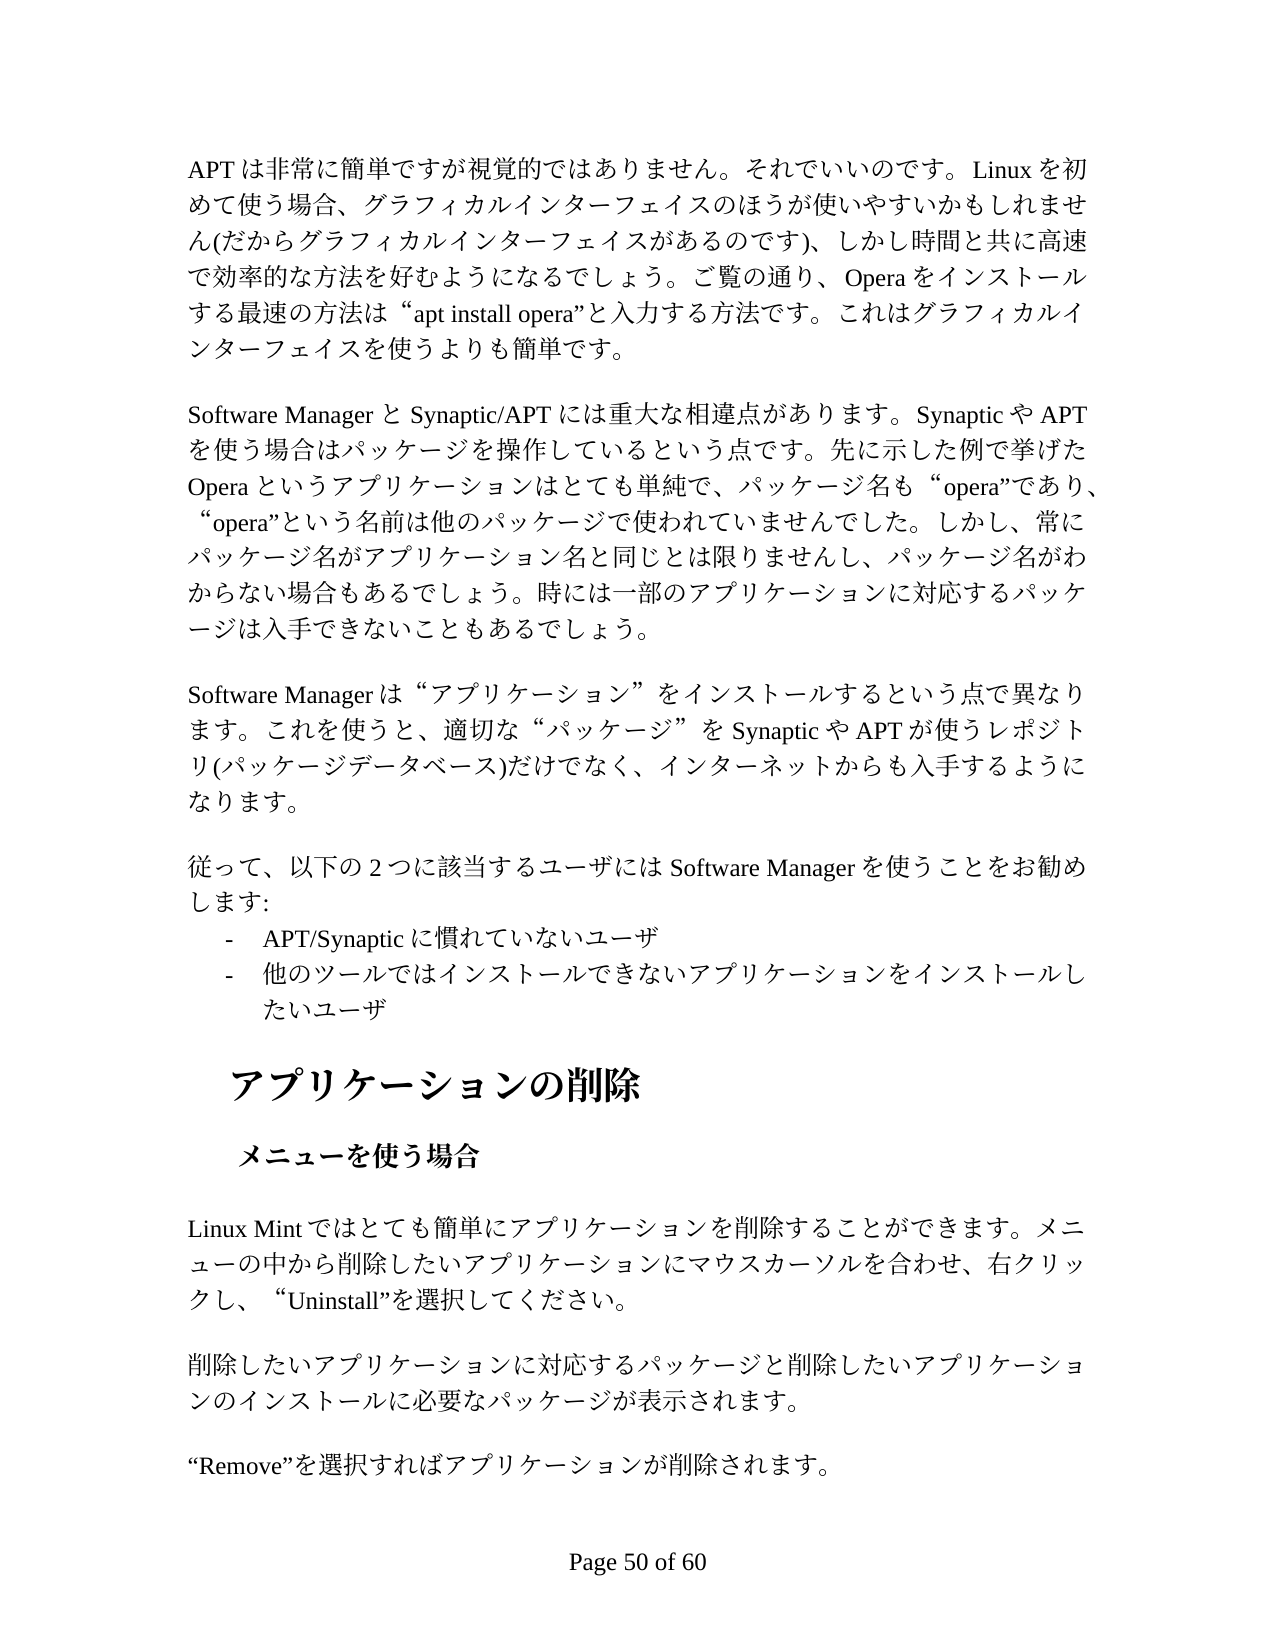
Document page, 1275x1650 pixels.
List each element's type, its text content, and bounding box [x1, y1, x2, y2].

text 従って、以下の2つに該当するユーザにはSoftware Managerを使うことをお勧めします: [187, 847, 1087, 919]
list APT/Synapticに慣れていないユーザ [225, 919, 1087, 955]
text APTは非常に簡単ですが視覚的ではありません。それでいいのです。Linuxを初めて使う場合、グラフィカルインターフェイスのほうが使いやすいかもしれません(だからグラフィカルインターフェイスがあるのです)、しかし時間と共に高速で効率的な方法を好むようになるでしょう。ご覧の通り、Operaをインストールする最速の方法は“apt install opera”と入力する方法です。これはグラフィカルインターフェイスを使うよりも簡単です。 [187, 150, 1087, 366]
text Linux Mintではとても簡単にアプリケーションを削除することができます。メニューの中から削除したいアプリケーションにマウスカーソルを合わせ、右クリックし、“Uninstall”を選択してください。 [187, 1209, 1087, 1317]
text 削除したいアプリケーションに対応するパッケージと削除したいアプリケーションのインストールに必要なパッケージが表示されます。 [187, 1345, 1087, 1417]
subtitle アプリケーションの削除 [187, 1056, 1087, 1110]
subtitle メニューを使う場合 [187, 1135, 1087, 1174]
text “Remove”を選択すればアプリケーションが削除されます。 [187, 1446, 1087, 1482]
text Software ManagerとSynaptic/APTには重大な相違点があります。SynapticやAPTを使う場合はパッケージを操作しているという点です。先に示した例で挙げたOperaというアプリケーションはとても単純で、パッケージ名も“opera”であり、“opera”という名前は他のパッケージで使われていませんでした。しかし、常にパッケージ名がアプリケーション名と同じとは限りませんし、パッケージ名がわからない場合もあるでしょう。時には一部のアプリケーションに対応するパッケージは入手できないこともあるでしょう。 [187, 394, 1087, 646]
text Software Managerは“アプリケーション”をインストールするという点で異なります。これを使うと、適切な“パッケージ”をSynapticやAPTが使うレポジトリ(パッケージデータベース)だけでなく、インターネットからも入手するようになります。 [187, 675, 1087, 818]
list 他のツールではインストールできないアプリケーションをインストールしたいユーザ [225, 955, 1087, 1027]
